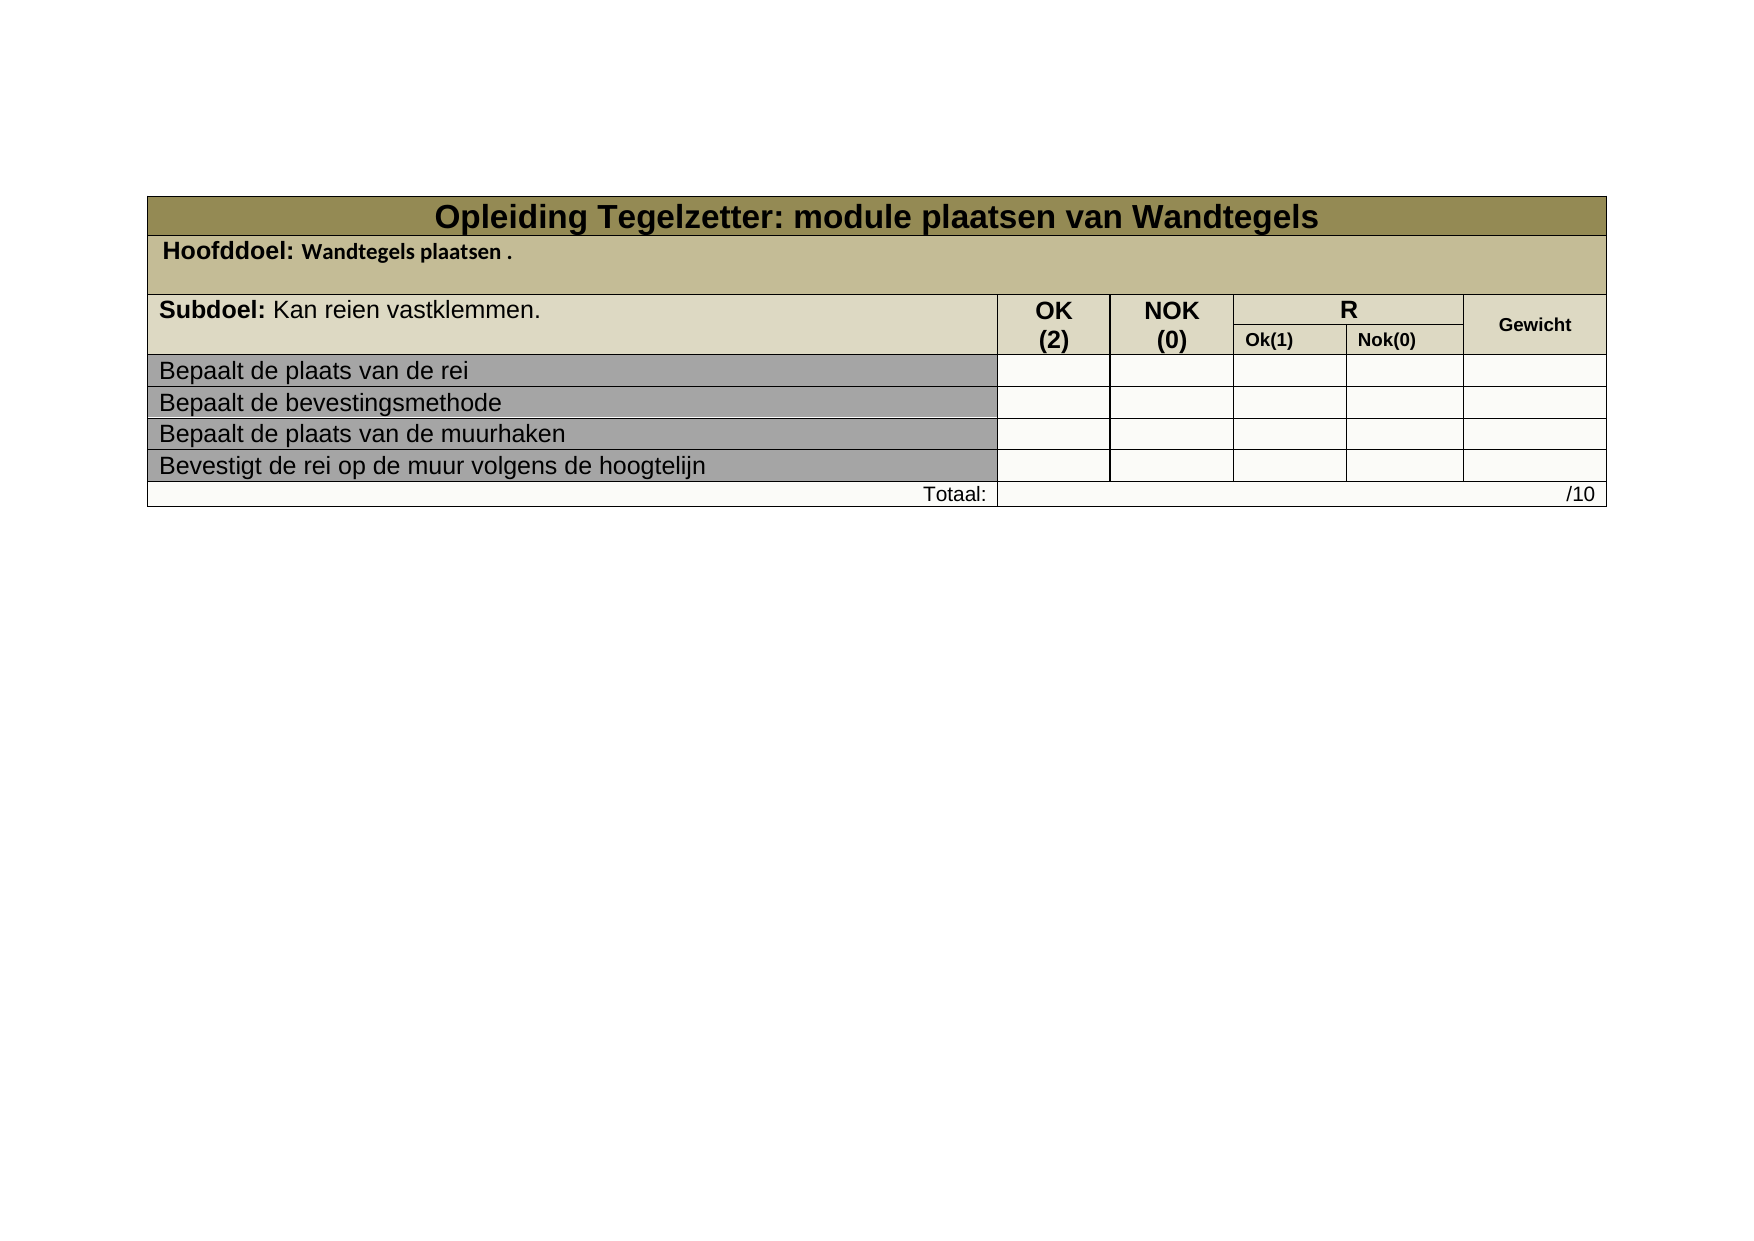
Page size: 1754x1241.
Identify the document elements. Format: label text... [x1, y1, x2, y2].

table_cell [1111, 419, 1233, 449]
table_cell Bepaalt de bevestingsmethode [148, 387, 997, 417]
table_cell R [1234, 295, 1463, 324]
table_cell Gewicht [1464, 295, 1606, 354]
table_cell Totaal: [148, 482, 997, 506]
table_cell NOK (0) [1111, 295, 1233, 354]
table_cell [1234, 355, 1346, 386]
table_cell [1234, 450, 1346, 481]
table_cell [1234, 387, 1346, 417]
table_cell [1347, 355, 1463, 386]
table_cell Subdoel: Kan reien vastklemmen. [148, 295, 997, 354]
table_cell [1464, 355, 1606, 386]
table_cell [1347, 387, 1463, 417]
table_cell [1111, 387, 1233, 417]
table_cell Bepaalt de plaats van de muurhaken [148, 419, 997, 449]
table_cell Bepaalt de plaats van de rei [148, 355, 997, 386]
table_cell [1347, 450, 1463, 481]
table_cell [998, 450, 1109, 481]
table_cell [998, 387, 1109, 417]
table_cell /10 [998, 482, 1606, 506]
table_cell Hoofddoel: Wandtegels plaatsen . [148, 236, 1606, 294]
table_cell Nok(0) [1347, 325, 1463, 354]
table_cell [1464, 387, 1606, 417]
table_cell [1464, 450, 1606, 481]
table_header Opleiding Tegelzetter: module plaatsen van Wandtegels [148, 197, 1606, 235]
table_cell [998, 419, 1109, 449]
table_cell [1111, 355, 1233, 386]
table_cell [998, 355, 1109, 386]
table_cell [1111, 450, 1233, 481]
table_cell OK (2) [998, 295, 1109, 354]
table_cell Bevestigt de rei op de muur volgens de hoogtelijn [148, 450, 997, 481]
table_cell Ok(1) [1234, 325, 1346, 354]
table_cell [1347, 419, 1463, 449]
table_cell [1234, 419, 1346, 449]
table_cell [1464, 419, 1606, 449]
